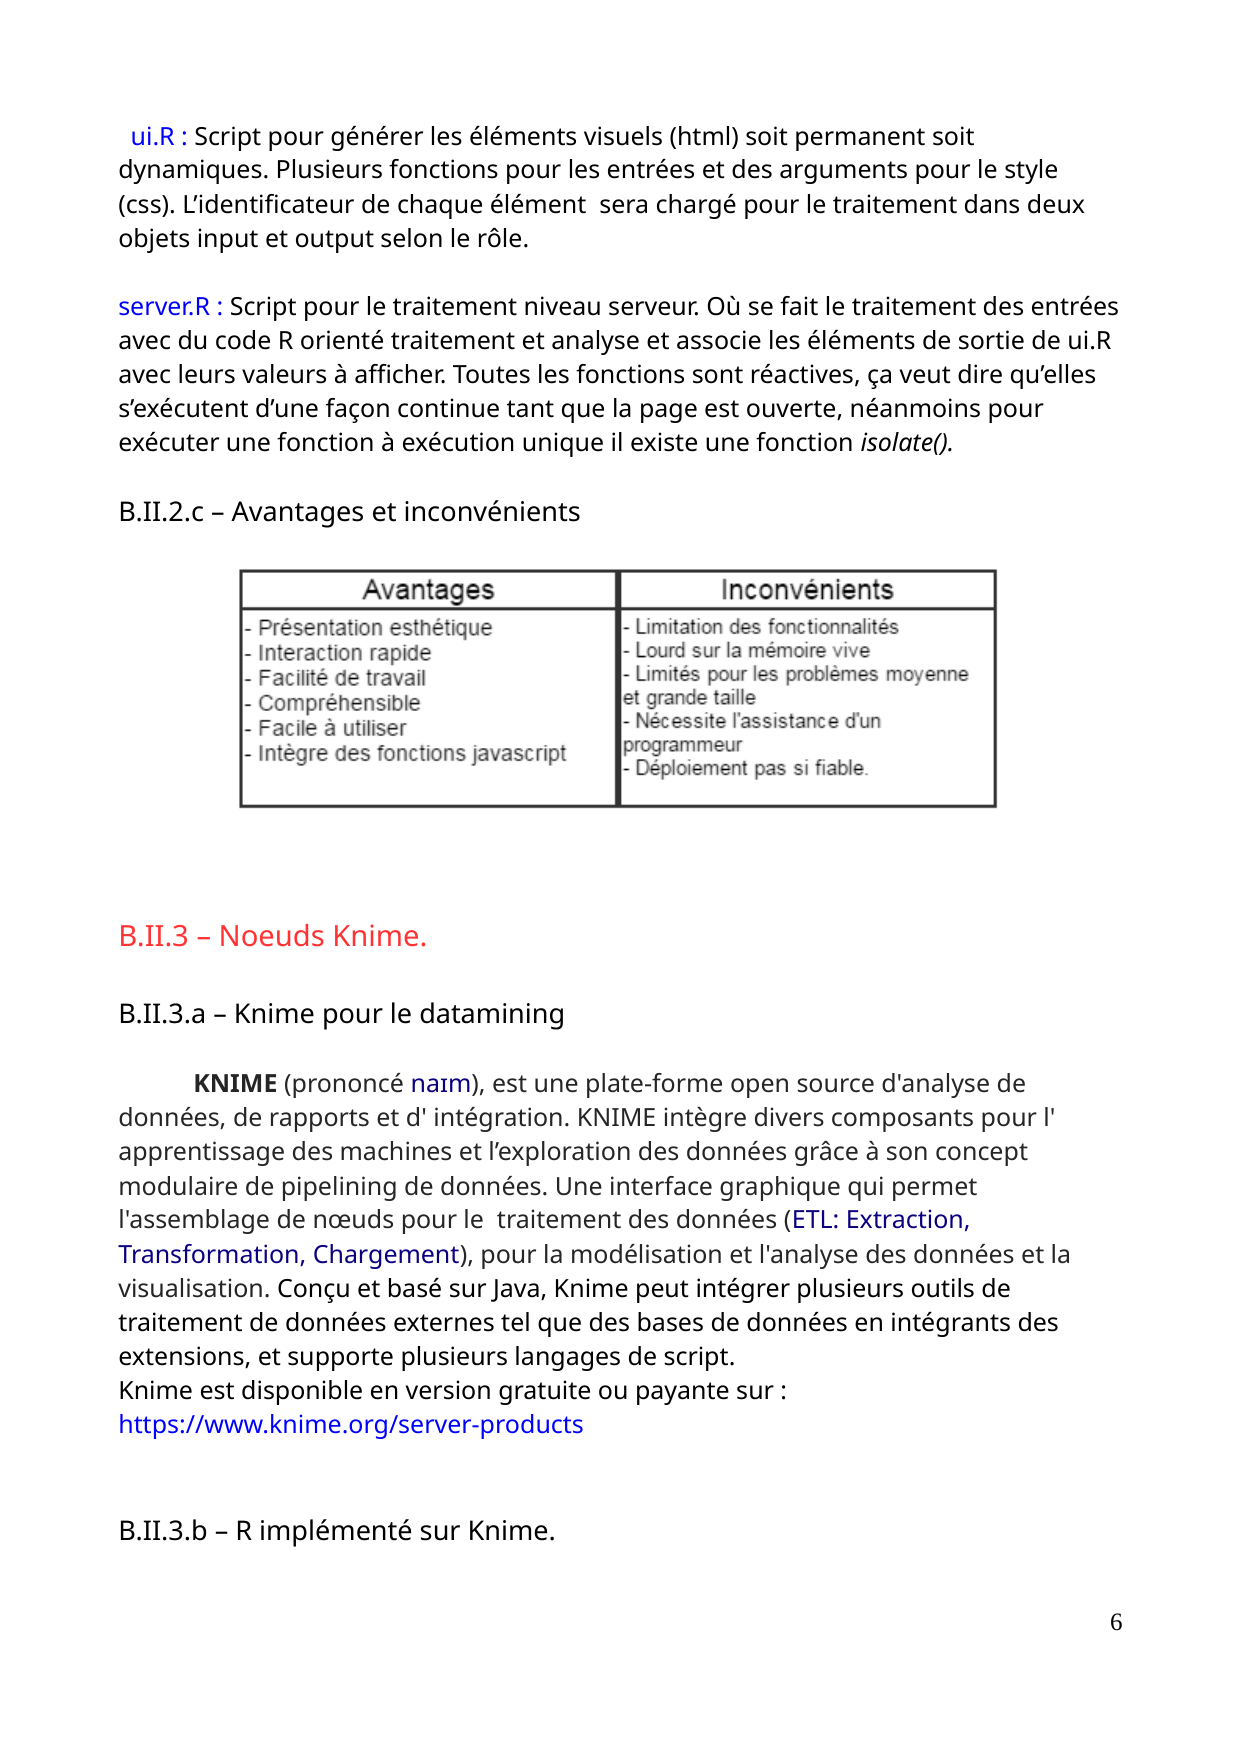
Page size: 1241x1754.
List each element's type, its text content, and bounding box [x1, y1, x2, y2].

picture [210, 541, 1030, 838]
text B.II.3 – Noeuds Knime. [118, 916, 1122, 955]
text B.II.2.c – Avantages et inconvénients [118, 493, 1122, 530]
text B.II.3.a – Knime pour le datamining [118, 995, 1122, 1032]
text ui.R : Script pour générer les éléments visuels (html) soit permanent soit dynamiques. Plusieurs fonctions pour les entrées et des arguments pour le style (css). L’identificateur de chaque élément sera chargé pour le traitement dans deux objets input et output selon le rôle. [118, 118, 1122, 254]
text B.II.3.b – R implémenté sur Knime. [118, 1509, 1122, 1548]
text KNIME (prononcé naɪm), est une plate-forme open source d'analyse de données, de rapports et d' intégration. KNIME intègre divers composants pour l' apprentissage des machines et l’exploration des données grâce à son concept modulaire de pipelining de données. Une interface graphique qui permet l'assemblage de nœuds pour le traitement des données (ETL: Extraction, Transformation, Chargement), pour la modélisation et l'analyse des données et la visualisation. Conçu et basé sur Java, Knime peut intégrer plusieurs outils de traitement de données externes tel que des bases de données en intégrants des extensions, et supporte plusieurs langages de script. [118, 1066, 1122, 1372]
text Knime est disponible en version gratuite ou payante sur : https://www.knime.org/server-products [118, 1372, 1122, 1441]
text server.R : Script pour le traitement niveau serveur. Où se fait le traitement des entrées avec du code R orienté traitement et analyse et associe les éléments de sortie de ui.R avec leurs valeurs à afficher. Toutes les fonctions sont réactives, ça veut dire qu’elles s’exécutent d’une façon continue tant que la page est ouverte, néanmoins pour exécuter une fonction à exécution unique il existe une fonction isolate(). [118, 254, 1122, 459]
